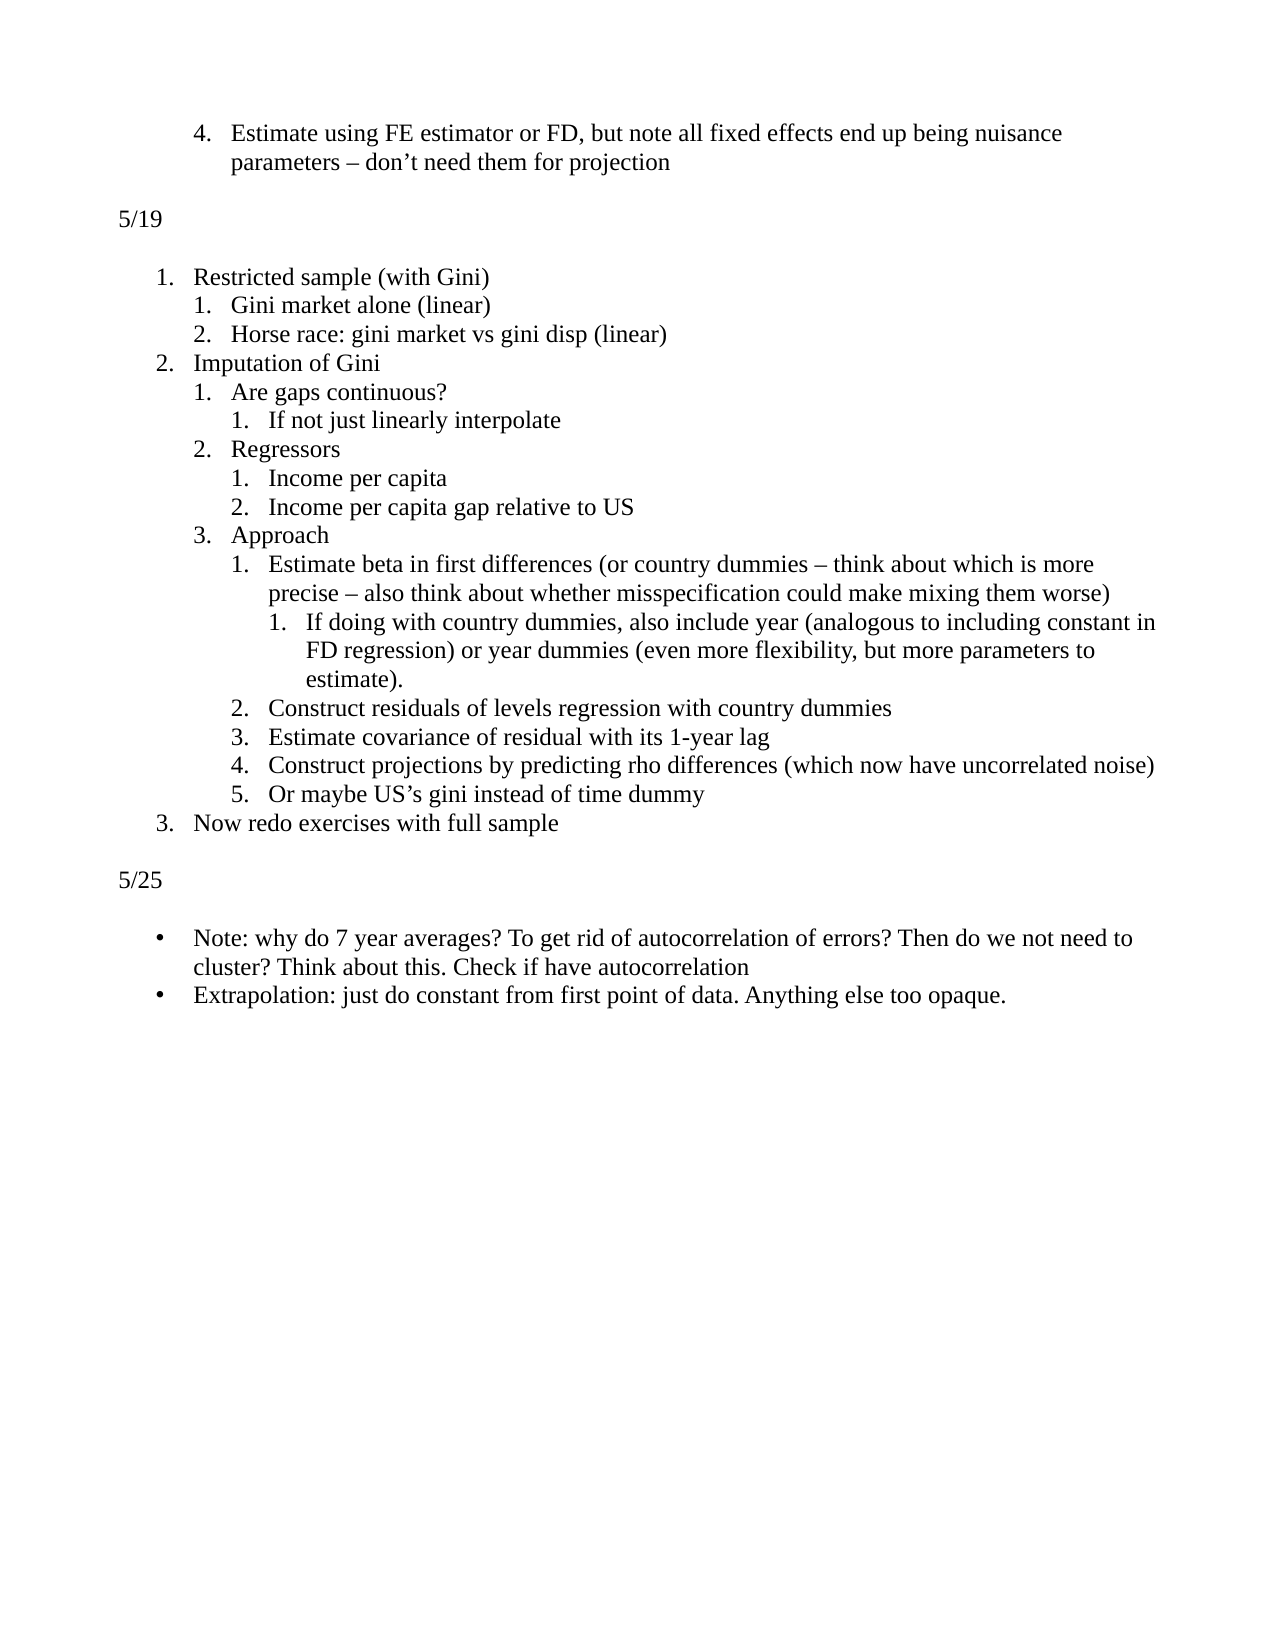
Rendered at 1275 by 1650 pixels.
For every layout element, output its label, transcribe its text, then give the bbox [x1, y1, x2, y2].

list Construct projections by predicting rho differences (which now have uncorrelated noise) [231, 751, 1157, 779]
list Construct residuals of levels regression with country dummies [231, 693, 1157, 722]
text 5/25 [118, 866, 1157, 894]
list Extrapolation: just do constant from first point of data. Anything else too opaque. [156, 981, 1157, 1009]
list Estimate beta in first differences (or country dummies – think about which is more precise – also think about whether misspecification could make mixing them worse) [231, 549, 1157, 607]
list Income per capita gap relative to US [231, 492, 1157, 521]
list Regressors [193, 434, 1157, 463]
list Gini market alone (linear) [193, 291, 1157, 319]
list Or maybe US’s gini instead of time dummy [231, 779, 1157, 808]
list Estimate using FE estimator or FD, but note all fixed effects end up being nuisance parameters – don’t need them for projection [193, 118, 1157, 176]
list Are gaps continuous? [193, 377, 1157, 406]
list Note: why do 7 year averages? To get rid of autocorrelation of errors? Then do we not need to cluster? Think about this. Check if have autocorrelation [156, 923, 1157, 981]
list Now redo exercises with full sample [156, 808, 1157, 837]
list Horse race: gini market vs gini disp (linear) [193, 319, 1157, 348]
list Estimate covariance of residual with its 1-year lag [231, 722, 1157, 751]
text 5/19 [118, 204, 1157, 233]
list Approach [193, 521, 1157, 549]
list If not just linearly interpolate [231, 406, 1157, 434]
list If doing with country dummies, also include year (analogous to including constant in FD regression) or year dummies (even more flexibility, but more parameters to estimate). [268, 607, 1157, 693]
list Imputation of Gini [156, 348, 1157, 377]
list Restricted sample (with Gini) [156, 262, 1157, 291]
list Income per capita [231, 463, 1157, 492]
